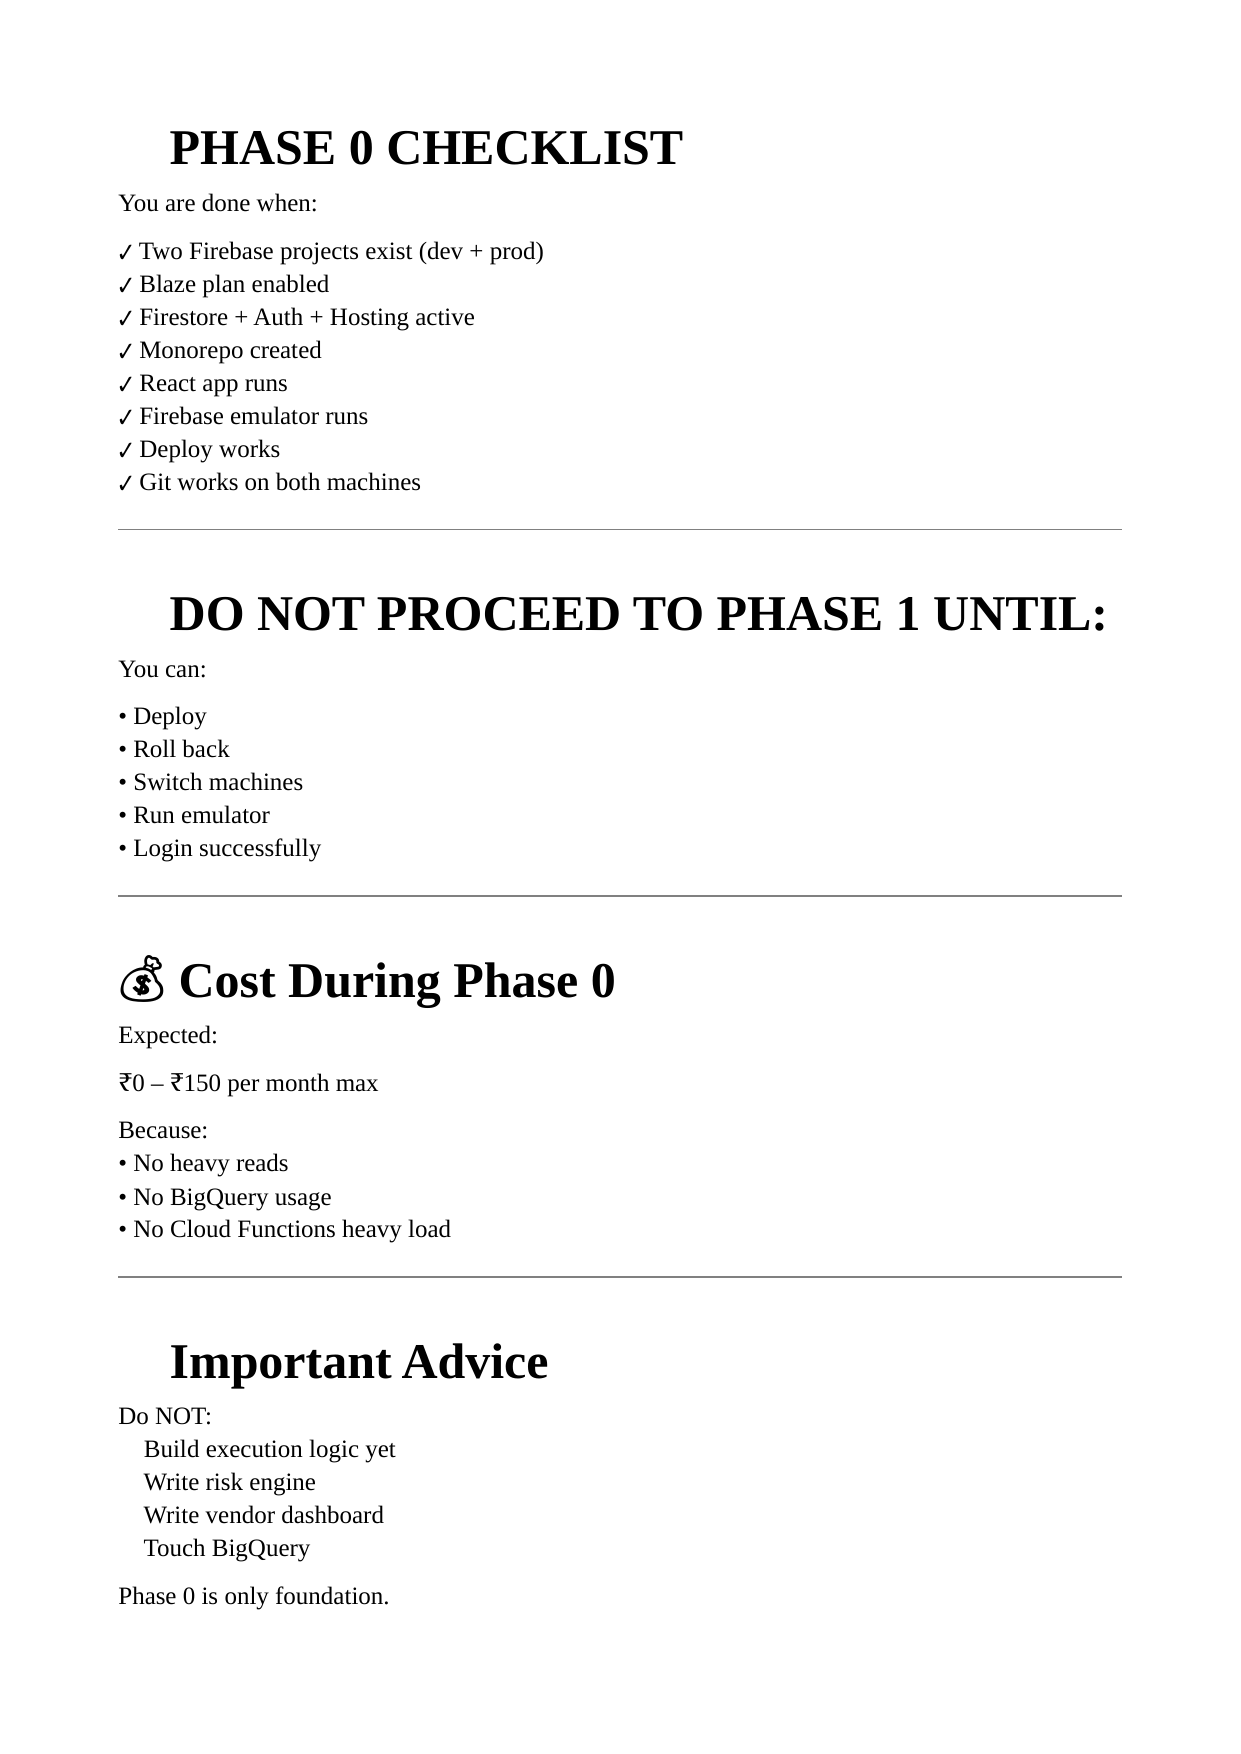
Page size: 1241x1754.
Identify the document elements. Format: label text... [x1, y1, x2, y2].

text Phase 0 is only foundation. [118, 1581, 1122, 1610]
text Do NOT: ❌ Build execution logic yet ❌ Write risk engine ❌ Write vendor dashboard ❌ Touch BigQuery [118, 1401, 1122, 1562]
text You are done when: [118, 188, 1122, 217]
text Expected: [118, 1020, 1122, 1049]
subtitle 🧠 Important Advice [118, 1331, 1122, 1389]
text ✔ Two Firebase projects exist (dev + prod) ✔ Blaze plan enabled ✔ Firestore + Auth + Hosting active ✔ Monorepo created ✔ React app runs ✔ Firebase emulator runs ✔ Deploy works ✔ Git works on both machines [118, 236, 1122, 496]
text You can: [118, 654, 1122, 682]
text • Deploy • Roll back • Switch machines • Run emulator • Login successfully [118, 701, 1122, 862]
subtitle 🎯 PHASE 0 CHECKLIST [118, 118, 1122, 176]
text ₹0 – ₹150 per month max [118, 1068, 1122, 1097]
subtitle 🚨 DO NOT PROCEED TO PHASE 1 UNTIL: [118, 584, 1122, 641]
text Because: • No heavy reads • No BigQuery usage • No Cloud Functions heavy load [118, 1116, 1122, 1243]
subtitle 💰 Cost During Phase 0 [118, 950, 1122, 1008]
